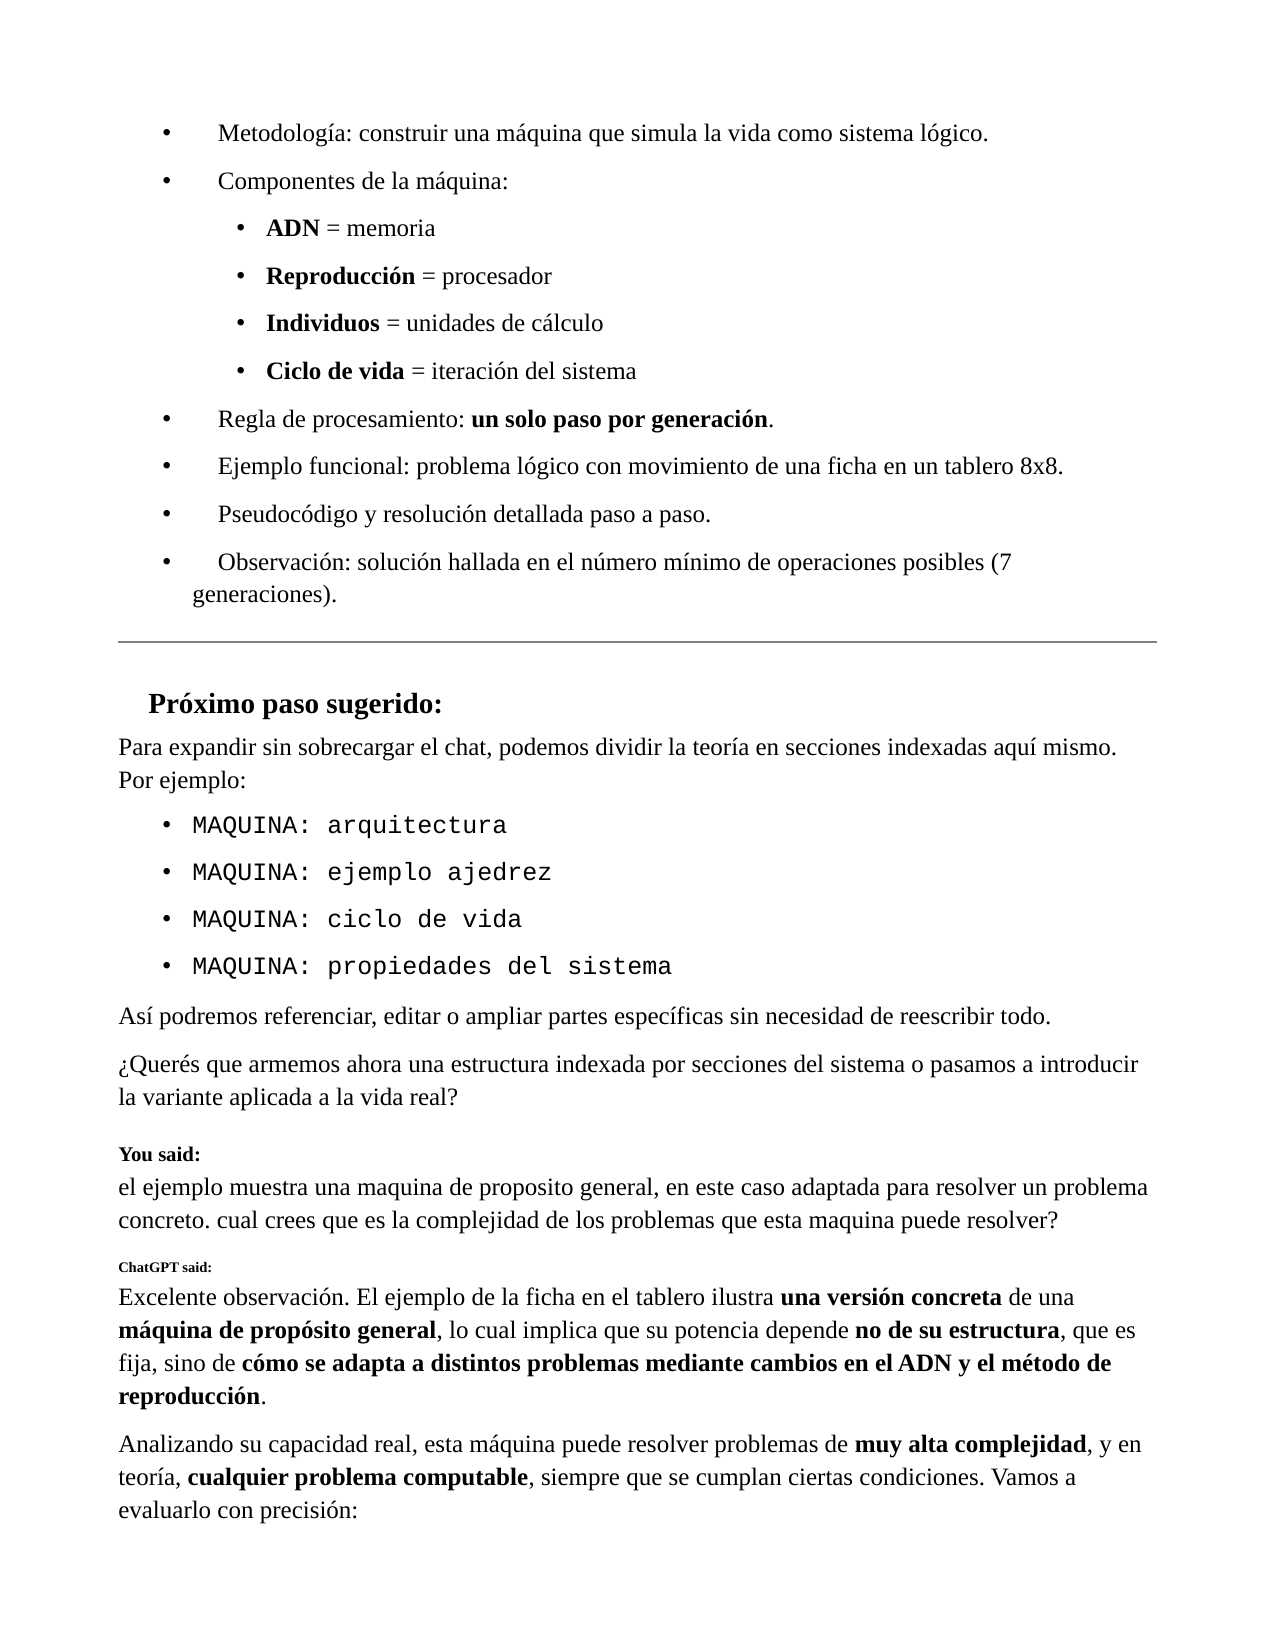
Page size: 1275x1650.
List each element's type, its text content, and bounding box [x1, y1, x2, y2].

list ✅ Ejemplo funcional: problema lógico con movimiento de una ficha en un tablero 8x8. [162, 451, 1157, 480]
list ✅ Observación: solución hallada en el número mínimo de operaciones posibles (7 generaciones). [162, 547, 1157, 608]
text el ejemplo muestra una maquina de proposito general, en este caso adaptada para resolver un problema concreto. cual crees que es la complejidad de los problemas que esta maquina puede resolver? [118, 1172, 1157, 1234]
list Reproducción = procesador [236, 261, 1157, 290]
list Ciclo de vida = iteración del sistema [236, 356, 1157, 385]
list ✅ Metodología: construir una máquina que simula la vida como sistema lógico. [162, 118, 1157, 147]
list MAQUINA: arquitectura [162, 813, 1157, 841]
list ✅ Regla de procesamiento: un solo paso por generación. [162, 404, 1157, 432]
list MAQUINA: propiedades del sistema [162, 954, 1157, 982]
list MAQUINA: ejemplo ajedrez [162, 860, 1157, 888]
subtitle You said: [118, 1142, 1157, 1166]
subtitle 🔧 Próximo paso sugerido: [118, 686, 1157, 719]
subtitle ChatGPT said: [118, 1259, 1157, 1276]
text ¿Querés que armemos ahora una estructura indexada por secciones del sistema o pasamos a introducir la variante aplicada a la vida real? [118, 1049, 1157, 1110]
list MAQUINA: ciclo de vida [162, 907, 1157, 935]
list ✅ Pseudocódigo y resolución detallada paso a paso. [162, 499, 1157, 528]
text Analizando su capacidad real, esta máquina puede resolver problemas de muy alta complejidad, y en teoría, cualquier problema computable, siempre que se cumplan ciertas condiciones. Vamos a evaluarlo con precisión: [118, 1429, 1157, 1523]
list Individuos = unidades de cálculo [236, 308, 1157, 337]
text Excelente observación. El ejemplo de la ficha en el tablero ilustra una versión concreta de una máquina de propósito general, lo cual implica que su potencia depende no de su estructura, que es fija, sino de cómo se adapta a distintos problemas mediante cambios en el ADN y el método de reproducción. [118, 1282, 1157, 1410]
list ✅ Componentes de la máquina: [162, 166, 1157, 194]
text Para expandir sin sobrecargar el chat, podemos dividir la teoría en secciones indexadas aquí mismo. Por ejemplo: [118, 732, 1157, 794]
list ADN = memoria [236, 213, 1157, 242]
text Así podremos referenciar, editar o ampliar partes específicas sin necesidad de reescribir todo. [118, 1001, 1157, 1030]
